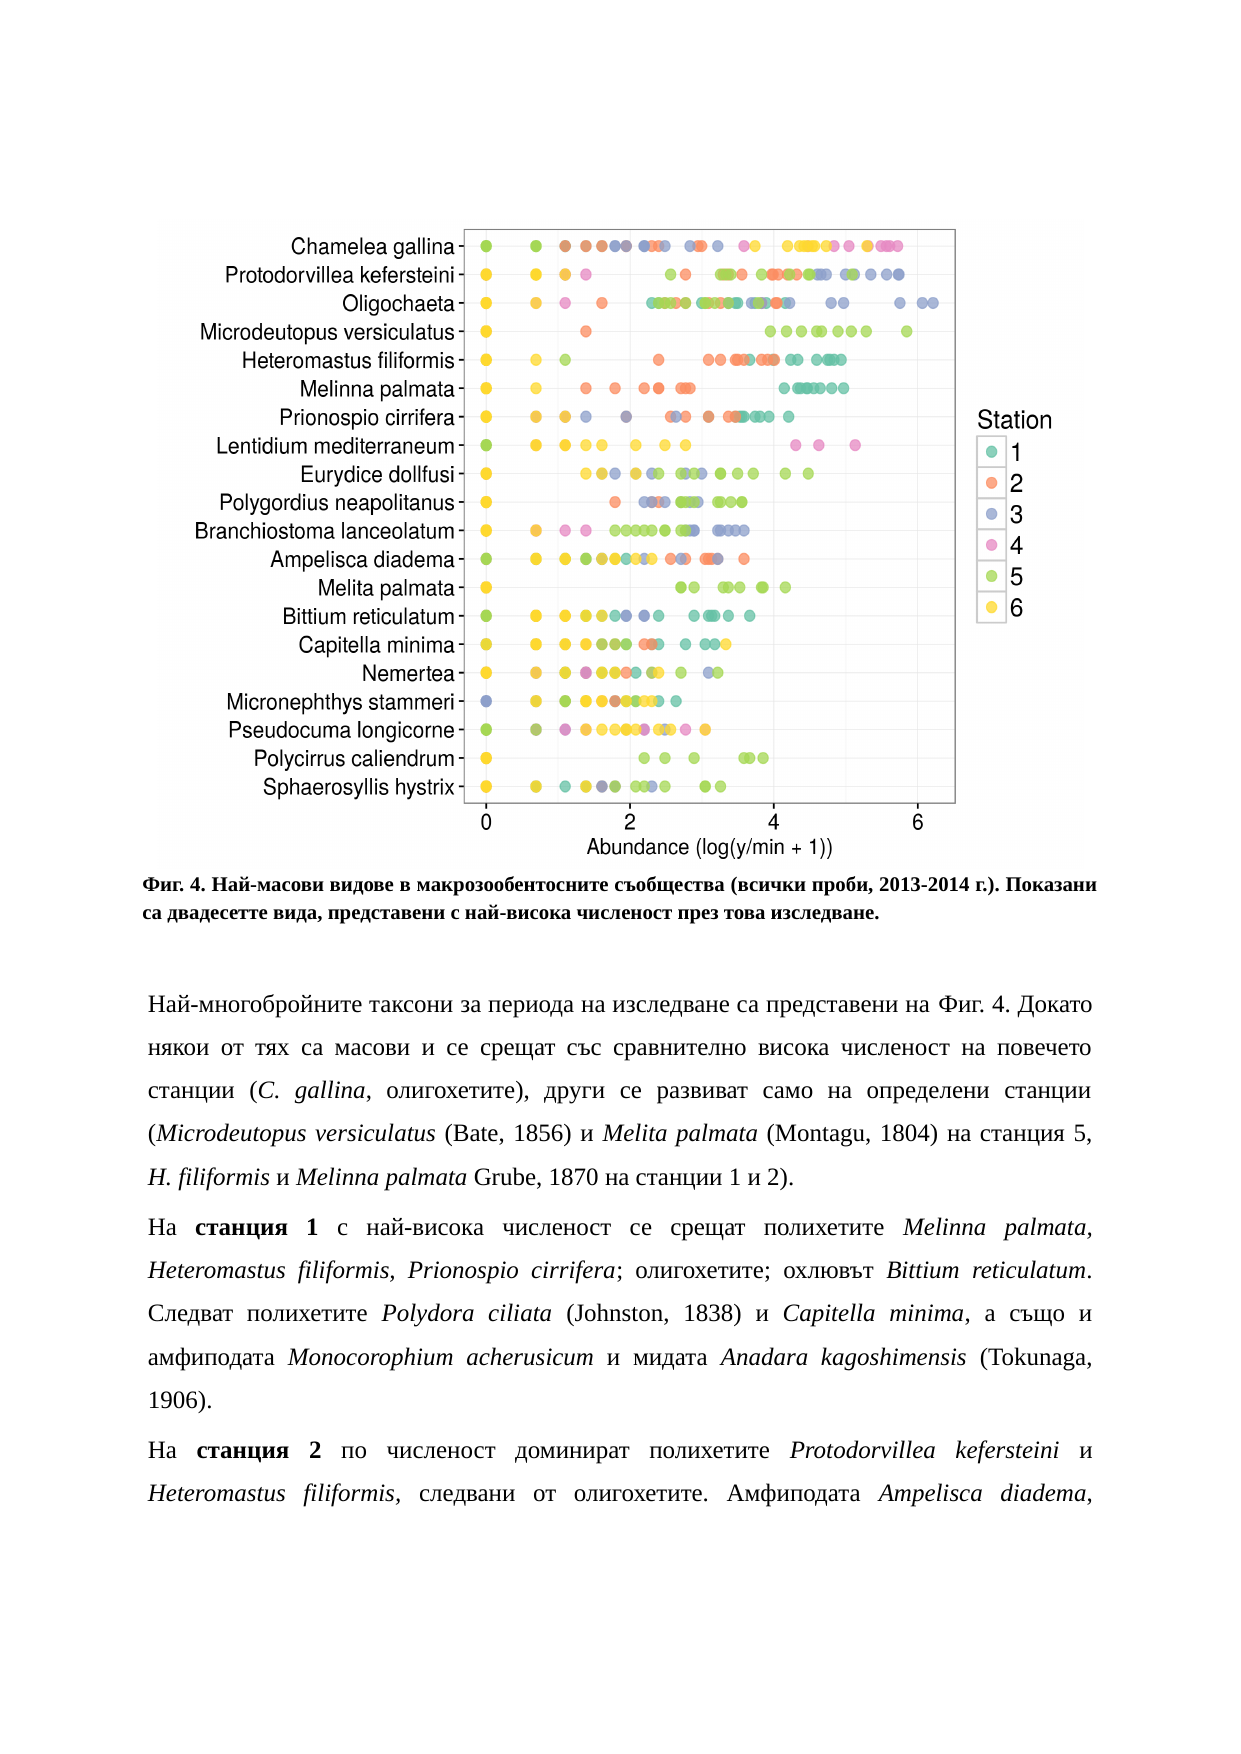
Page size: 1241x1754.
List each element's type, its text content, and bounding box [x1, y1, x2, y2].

text Фиг. 4. Най-масови видове в макрозообентосните съобщества (всички проби, 2013-2014 г.). Показани са двадесетте вида, представени с най-висока численост през това изследване. [142, 219, 1098, 924]
picture [157, 219, 1084, 869]
text Най-многобройните таксони за периода на изследване са представени на Фиг. 4. Докато някои от тях са масови и се срещат със сравнително висока численост на повечето станции (C. gallina, олигохетите), други се развиват само на определени станции (Microdeutopus versiculatus (Bate, 1856) и Melita palmata (Montagu, 1804) на станция 5, H. filiformis и Melinna palmata Grube, 1870 на станции 1 и 2). [148, 989, 1093, 1190]
text На станция 1 с най-висока численост се срещат полихетите Melinna palmata, Heteromastus filiformis, Prionospio cirrifera; олигохетите; охлювът Bittium reticulatum. Следват полихетите Polydora ciliata (Johnston, 1838) и Capitella minima, а също и амфиподата Monocorophium acherusicum и мидата Anadara kagoshimensis (Tokunaga, 1906). [148, 1212, 1093, 1413]
text На станция 2 по численост доминират полихетите Protodorvillea kefersteini и Heteromastus filiformis, следвани от олигохетите. Амфиподата Ampelisca diadema, [148, 1435, 1093, 1507]
